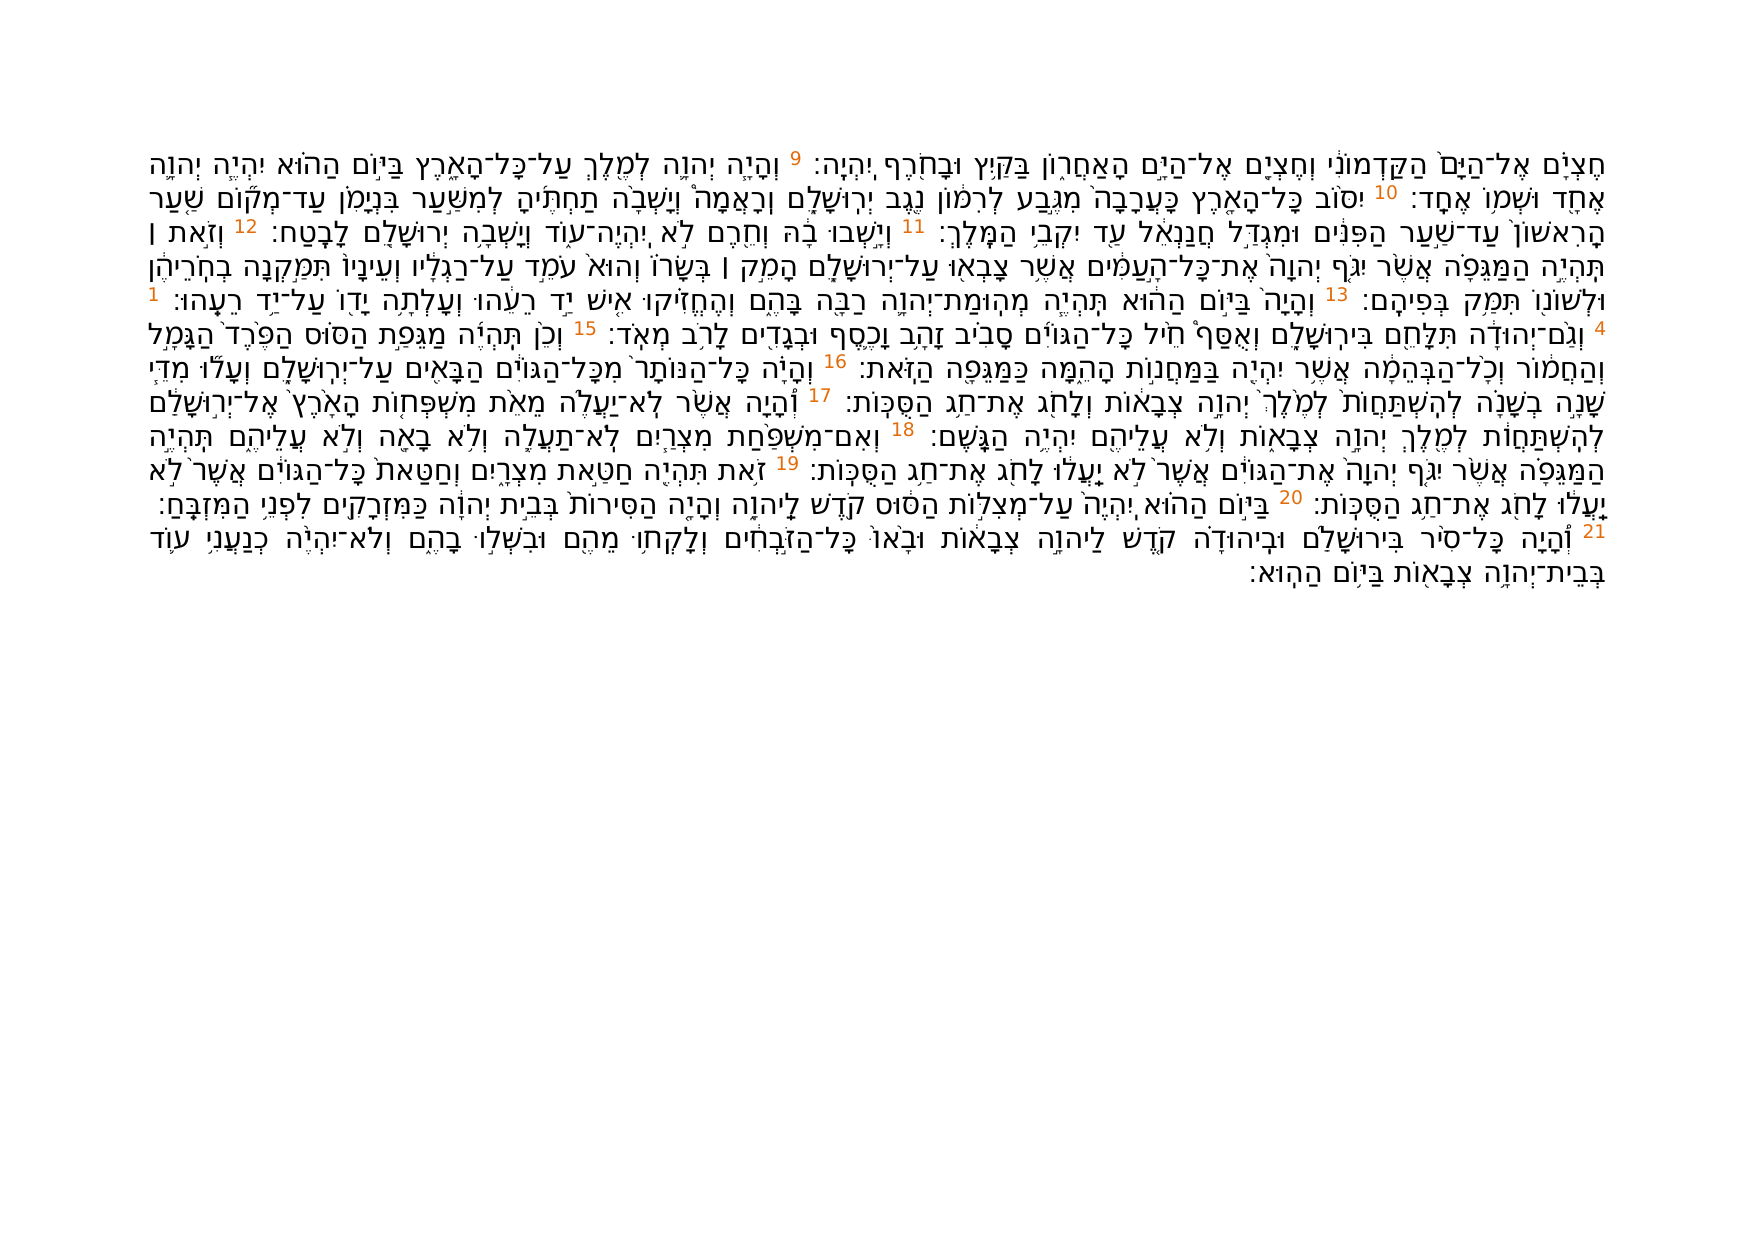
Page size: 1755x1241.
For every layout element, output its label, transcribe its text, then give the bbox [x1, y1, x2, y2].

text 1 הִנֵּ֥ה יֽוֹם־בָּ֖א לַֽיהוָ֑ה וְחֻלַּ֥ק שְׁלָלֵ֖ךְ בְּקִרְבֵּֽךְ׃ 2 וְאָסַפְתִּ֨י אֶת־כָּל־הַגּוֹיִ֥ם ׀ אֶֽל־יְרוּשָׁלִַם֮ לַמִּלְחָמָה֒ וְנִלְכְּדָ֣ה הָעִ֗יר וְנָשַׁ֙סּוּ֙ הַבָּ֣תִּ֔ים וְהַנָּשִׁ֖ים *תשגלנה **תִּשָּׁכַ֑בְנָה וְיָצָ֞א חֲצִ֤י הָעִיר֙ בַּגּוֹלָ֔ה וְיֶ֣תֶר הָעָ֔ם לֹ֥א יִכָּרֵ֖ת מִן־הָעִֽיר׃ ‬‬3 וְיָצָ֣א יְהוָ֔ה וְנִלְחַ֖ם בַּגּוֹיִ֣ם הָהֵ֑ם כְּי֥וֹם הִֽלָּחֲמ֖ו בְּי֥וֹם קְרָֽב׃ ‬‬4 וְעָמְד֣וּ רַגְלָ֣יו בַּיּוֹם־הַ֠הוּא עַל־הַ֨ר הַזֵּתִ֜ים אֲשֶׁ֨ר עַל־פְּנֵ֥י יְרוּשָׁלִַם֮ מִקֶּדֶם֒ וְנִבְקַע֩ הַ֨ר הַזֵּיתִ֤ים מֵֽחֶצְיוֹ֙ מִזְרָ֣חָה וָיָ֔מָּה גֵּ֖יא גְּדוֹלָ֣ה מְאֹ֑ד וּמָ֨שׁ חֲצִ֥י הָהָ֛ר צָפ֖וֹנָה וְחֶצְיוֹ־נֶֽגְבָּה׃ ‬‬5 וְנַסְתֶּ֣ם גֵּֽיא־הָרַ֗י כִּֽי־יַגִּ֣יעַ גֵּי־הָרִים֮ אֶל־אָצַל֒ וְנַסְתֶּ֗ם כַּאֲשֶׁ֤ר נַסְתֶּם֙ מִפְּנֵ֣י הָרַ֔עַשׁ בִּימֵ֖י עֻזִּיָּ֣ה מֶֽלֶךְ־יְהוּדָ֑ה וּבָא֙ יְהוָ֣ה אֱלֹהַ֔י כָּל־קְדֹשִׁ֖ים עִמָּֽךְ׃ ‬‬6 וְהָיָ֖ה בַּיּ֣וֹם הַה֑וּא לֹֽא־יִהְיֶ֣ה א֔וֹר יְקָר֖וֹת *יקפאון **וְקִפָּאֽוֹן׃ ‬‬7 וְהָיָ֣ה יוֹם־אֶחָ֗ד ה֛וּא יִוָּדַ֥ע לַֽיהוָ֖ה לֹא־י֣וֹם וְלֹא־לָ֑יְלָה וְהָיָ֥ה לְעֵֽת־עֶ֖רֶב יִֽהְיֶה־אֽוֹר׃ ‬‬8 וְהָיָ֣ה ׀ בַּיּ֣וֹם הַה֗וּא יֵצְא֤וּ מַֽיִם־חַיִּים֙ מִיר֣וּשָׁלִַ֔ם חֶצְיָ֗ם אֶל־הַיָּם֙ הַקַּדְמוֹנִ֔י וְחֶצְיָ֖ם אֶל־הַיָּ֣ם הָאַחֲר֑וֹן בַּקַּ֥יִץ וּבָחֹ֖רֶף יִֽהְיֶֽה׃ ‬‬9 וְהָיָ֧ה יְהוָ֛ה לְמֶ֖לֶךְ עַל־כָּל־הָאָ֑רֶץ בַּיּ֣וֹם הַה֗וּא יִהְיֶ֧ה יְהוָ֛ה אֶחָ֖ד וּשְׁמ֥וֹ אֶחָֽד׃ ‬‬10 יִסּ֨וֹב כָּל־הָאָ֤רֶץ כָּעֲרָבָה֙ מִגֶּ֣בַע לְרִמּ֔וֹן נֶ֖גֶב יְרֽוּשָׁלָ֑͏ִם וְֽרָאֲמָה֩ וְיָשְׁבָ֨ה תַחְתֶּ֜יהָ לְמִשַּׁ֣עַר בִּנְיָמִ֗ן עַד־מְק֞וֹם שַׁ֤עַר הָֽרִאשׁוֹן֙ עַד־שַׁ֣עַר הַפִּנִּ֔ים וּמִגְדַּ֣ל חֲנַנְאֵ֔ל עַ֖ד יִקְבֵ֥י הַמֶּֽלֶךְ׃ ‬‬11 וְיָ֣שְׁבוּ בָ֔הּ וְחֵ֖רֶם לֹ֣א יִֽהְיֶה־ע֑וֹד וְיָשְׁבָ֥ה יְרוּשָׁלַ֖͏ִם לָבֶֽטַח׃ ‬‬12 וְזֹ֣את ׀ תִּֽהְיֶ֣ה הַמַּגֵּפָ֗ה אֲשֶׁ֨ר יִגֹּ֤ף יְהוָה֙ אֶת־כָּל־הָ֣עַמִּ֔ים אֲשֶׁ֥ר צָבְא֖וּ עַל־יְרוּשָׁלָ֑͏ִם הָמֵ֣ק ׀ בְּשָׂר֗וֹ וְהוּא֙ עֹמֵ֣ד עַל־רַגְלָ֔יו וְעֵינָיו֙ תִּמַּ֣קְנָה בְחֹֽרֵיהֶ֔ן וּלְשׁוֹנ֖וֹ תִּמַּ֥ק בְּפִיהֶֽם׃ ‬‬13 וְהָיָה֙ בַּיּ֣וֹם הַה֔וּא תִּֽהְיֶ֧ה מְהֽוּמַת־יְהוָ֛ה רַבָּ֖ה בָּהֶ֑ם וְהֶחֱזִ֗יקוּ אִ֚ישׁ יַ֣ד רֵעֵ֔הוּ וְעָלְתָ֥ה יָד֖וֹ עַל־יַ֥ד רֵעֵֽהוּ׃ ‬‬14 וְגַ֨ם־יְהוּדָ֔ה תִּלָּחֵ֖ם בִּירֽוּשָׁלָ֑͏ִם וְאֻסַּף֩ חֵ֨יל כָּל־הַגּוֹיִ֜ם סָבִ֗יב זָהָ֥ב וָכֶ֛סֶף וּבְגָדִ֖ים לָרֹ֥ב מְאֹֽד׃ ‬‬15 וְכֵ֨ן תִּֽהְיֶ֜ה מַגֵּפַ֣ת הַסּ֗וּס הַפֶּ֙רֶד֙ הַגָּמָ֣ל וְהַחֲמ֔וֹר וְכָ֨ל־הַבְּהֵמָ֔ה אֲשֶׁ֥ר יִהְיֶ֖ה בַּמַּחֲנ֣וֹת הָהֵ֑מָּה כַּמַּגֵּפָ֖ה הַזֹּֽאת׃ ‬‬16 וְהָיָ֗ה כָּל־הַנּוֹתָר֙ מִכָּל־הַגּוֹיִ֔ם הַבָּאִ֖ים עַל־יְרֽוּשָׁלָ֑͏ִם וְעָל֞וּ מִדֵּ֧י שָׁנָ֣ה בְשָׁנָ֗ה לְהִֽשְׁתַּחֲוֺת֙ לְמֶ֙לֶךְ֙ יְהוָ֣ה צְבָא֔וֹת וְלָחֹ֖ג אֶת־חַ֥ג הַסֻּכּֽוֹת׃ ‬‬17 וְ֠הָיָה אֲשֶׁ֨ר לֹֽא־יַעֲלֶ֜ה מֵאֵ֨ת מִשְׁפְּח֤וֹת הָאָ֙רֶץ֙ אֶל־יְר֣וּשָׁלִַ֔ם לְהִֽשְׁתַּחֲוֺ֔ת לְמֶ֖לֶךְ יְהוָ֣ה צְבָא֑וֹת וְלֹ֥א עֲלֵיהֶ֖ם יִהְיֶ֥ה הַגָּֽשֶׁם׃ ‬‬18 וְאִם־מִשְׁפַּ֨חַת מִצְרַ֧יִם לֹֽא־תַעֲלֶ֛ה וְלֹ֥א בָאָ֖ה וְלֹ֣א עֲלֵיהֶ֑ם תִּֽהְיֶ֣ה הַמַּגֵּפָ֗ה אֲשֶׁ֨ר יִגֹּ֤ף יְהוָה֙ אֶת־הַגּוֹיִ֔ם אֲשֶׁר֙ לֹ֣א יַֽעֲל֔וּ לָחֹ֖ג אֶת־חַ֥ג הַסֻּכּֽוֹת׃ ‬‬19 זֹ֥את תִּהְיֶ֖ה חַטַּ֣את מִצְרָ֑יִם וְחַטַּאת֙ כָּל־הַגּוֹיִ֔ם אֲשֶׁר֙ לֹ֣א יַֽעֲל֔וּ לָחֹ֖ג אֶת־חַ֥ג הַסֻּכּֽוֹת׃ ‬‬20 בַּיּ֣וֹם הַה֗וּא יִֽהְיֶה֙ עַל־מְצִלּ֣וֹת הַסּ֔וּס קֹ֖דֶשׁ לַֽיהוָ֑ה וְהָיָ֤ה הַסִּירוֹת֙ בְּבֵ֣ית יְהוָ֔ה כַּמִּזְרָקִ֖ים לִפְנֵ֥י הַמִּזְבֵּֽחַ׃ ‬‬21 וְ֠הָיָה כָּל־סִ֨יר בִּירוּשָׁלִַ֜ם וּבִֽיהוּדָ֗ה קֹ֚דֶשׁ לַיהוָ֣ה צְבָא֔וֹת וּבָ֙אוּ֙ כָּל־הַזֹּ֣בְחִ֔ים וְלָקְח֥וּ מֵהֶ֖ם וּבִשְּׁל֣וּ בָהֶ֑ם וְלֹא־יִהְיֶ֨ה כְנַעֲנִ֥י ע֛וֹד בְּבֵית־יְהוָ֥ה צְבָא֖וֹת בַּיּ֥וֹם הַהֽוּא׃ ‬‬‬‬‬‬‬‬‬‬‬‬‬‬‬‬‬‬‬‬‬‬ [148, 148, 1606, 589]
